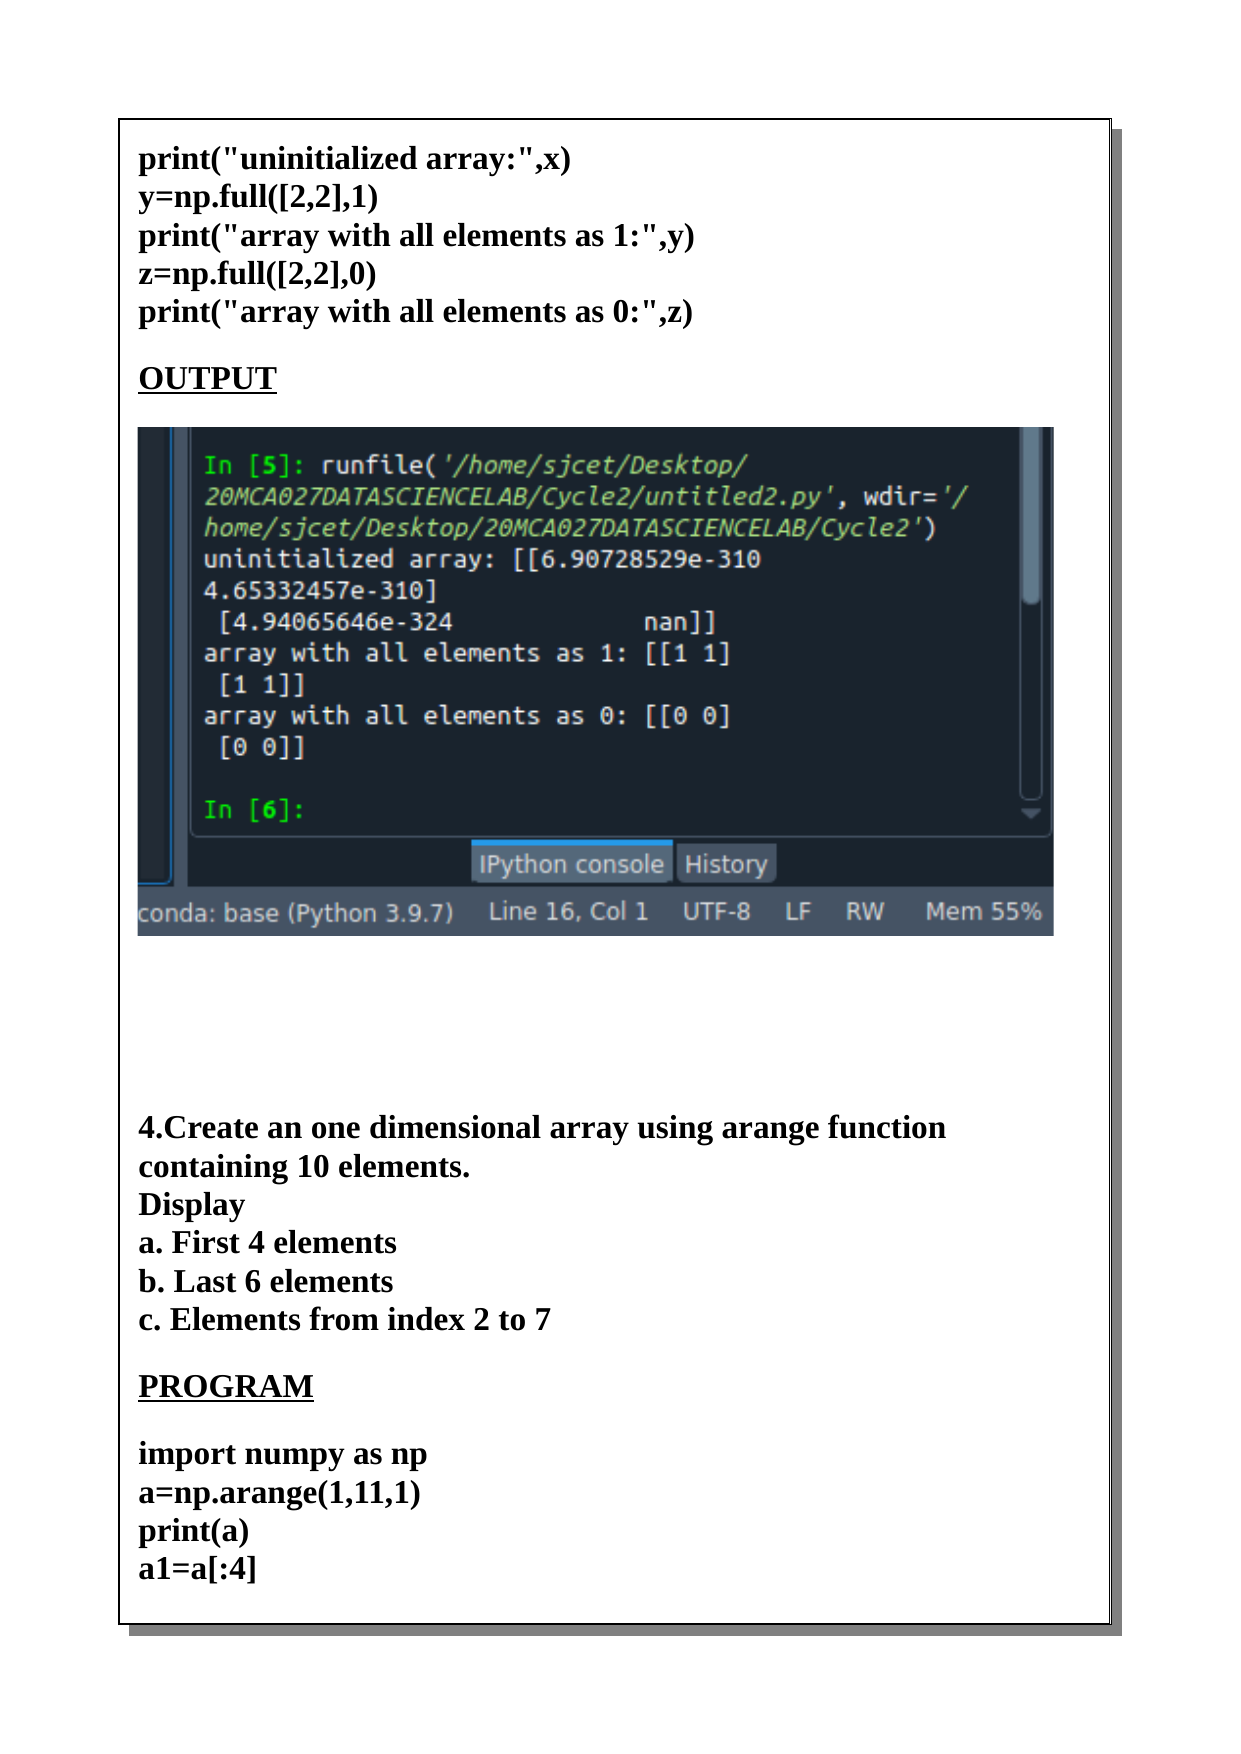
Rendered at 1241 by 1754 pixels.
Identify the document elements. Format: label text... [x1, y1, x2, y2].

text print("array with all elements as 0:",z) [138, 291, 1091, 330]
text import numpy as np [138, 1434, 1091, 1472]
text print("uninitialized array:",x) [138, 138, 1091, 176]
text print(a) [138, 1510, 1091, 1549]
text a=np.arange(1,11,1) [138, 1472, 1091, 1510]
text print("array with all elements as 1:",y) [138, 215, 1091, 253]
text 4.Create an one dimensional array using arange function containing 10 elements. [138, 1108, 1091, 1184]
text a1=a[:4] [138, 1549, 1091, 1587]
text y=np.full([2,2],1) [138, 176, 1091, 215]
text PROGRAM [138, 1367, 1091, 1405]
text OUTPUT [138, 358, 1091, 397]
text z=np.full([2,2],0) [138, 253, 1091, 291]
text c. Elements from index 2 to 7 [138, 1299, 1091, 1338]
text b. Last 6 elements [138, 1261, 1091, 1299]
text a. First 4 elements [138, 1223, 1091, 1261]
text Display [138, 1184, 1091, 1223]
